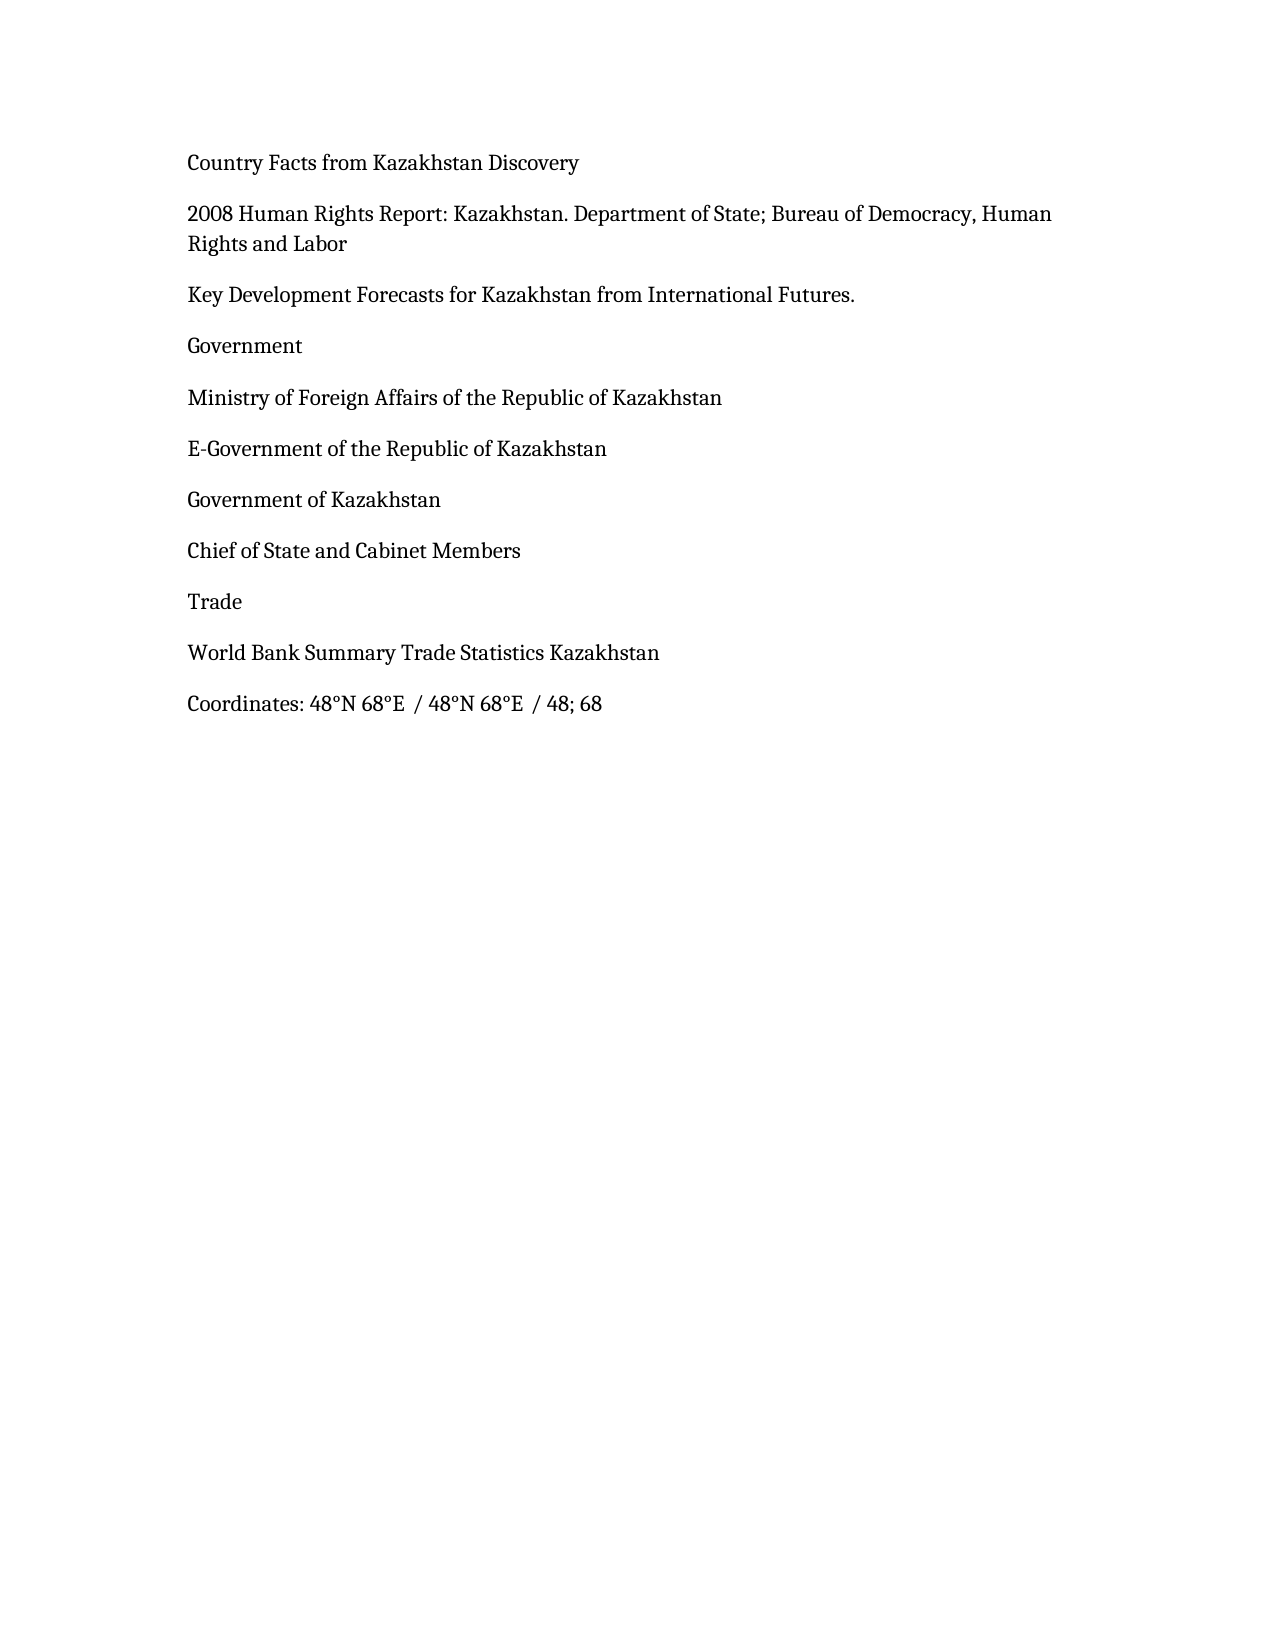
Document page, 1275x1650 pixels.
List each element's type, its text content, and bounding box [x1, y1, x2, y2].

text Ministry of Foreign Affairs of the Republic of Kazakhstan [187, 384, 1087, 411]
text Government [187, 333, 1087, 360]
text Trade [187, 588, 1087, 615]
text Coordinates: 48°N 68°E﻿ / ﻿48°N 68°E﻿ / 48; 68 [187, 691, 1087, 718]
text Chief of State and Cabinet Members [187, 537, 1087, 564]
text Key Development Forecasts for Kazakhstan from International Futures. [187, 282, 1087, 309]
text Country Facts from Kazakhstan Discovery [187, 150, 1087, 176]
text Government of Kazakhstan [187, 486, 1087, 513]
text 2008 Human Rights Report: Kazakhstan. Department of State; Bureau of Democracy, Human Rights and Labor [187, 201, 1087, 258]
text E-Government of the Republic of Kazakhstan [187, 435, 1087, 462]
text World Bank Summary Trade Statistics Kazakhstan [187, 639, 1087, 666]
